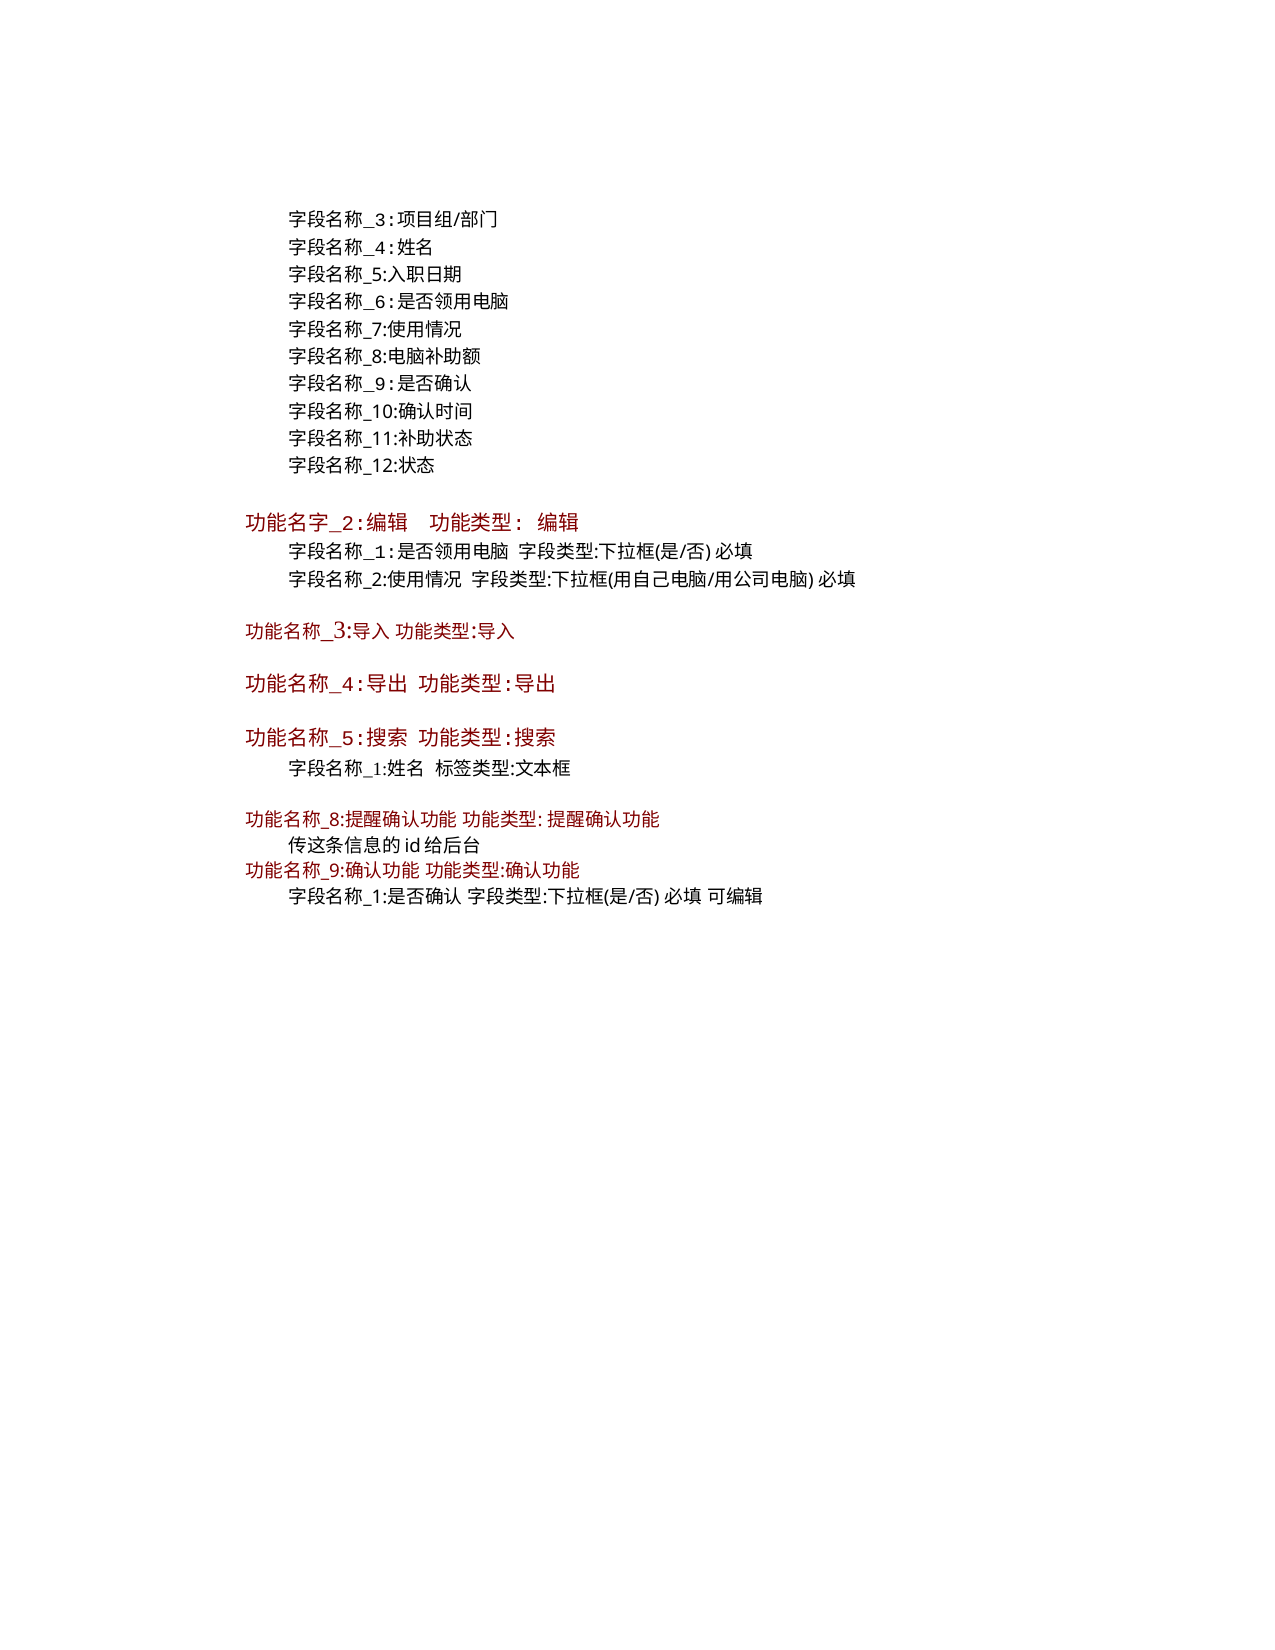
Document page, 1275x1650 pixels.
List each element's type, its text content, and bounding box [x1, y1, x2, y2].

text 功能名称_9:确认功能 功能类型:确认功能 [118, 857, 1157, 883]
text 功能名称_8:提醒确认功能 功能类型: 提醒确认功能 [118, 806, 1157, 832]
text 字段名称_2:使用情况 字段类型:下拉框(用自己电脑/用公司电脑) 必填 [118, 564, 1157, 592]
text 功能名称_5:搜索 功能类型:搜索 [118, 722, 1157, 752]
text 字段名称_1:是否领用电脑 字段类型:下拉框(是/否) 必填 [118, 537, 1157, 564]
text 字段名称_5:入职日期 [118, 260, 1157, 287]
text 字段名称_7:使用情况 [118, 314, 1157, 342]
text 字段名称_9:是否确认 [118, 369, 1157, 396]
text 字段名称_1:是否确认 字段类型:下拉框(是/否) 必填 可编辑 [118, 883, 1157, 908]
text 字段名称_10:确认时间 [118, 396, 1157, 423]
text 传这条信息的id给后台 [118, 832, 1157, 857]
text 功能名称_4:导出 功能类型:导出 [118, 668, 1157, 698]
text 字段名称_1:姓名 标签类型:文本框 [118, 752, 1157, 781]
text 字段名称_8:电脑补助额 [118, 342, 1157, 369]
text 功能名称_3:导入 功能类型:导入 [118, 615, 1157, 644]
text 功能名字_2:编辑 功能类型: 编辑 [118, 507, 1157, 537]
text 字段名称_11:补助状态 [118, 423, 1157, 451]
text 字段名称_12:状态 [118, 451, 1157, 478]
text 字段名称_3:项目组/部门 [118, 205, 1157, 232]
text 字段名称_4:姓名 [118, 232, 1157, 260]
text 字段名称_6:是否领用电脑 [118, 287, 1157, 314]
